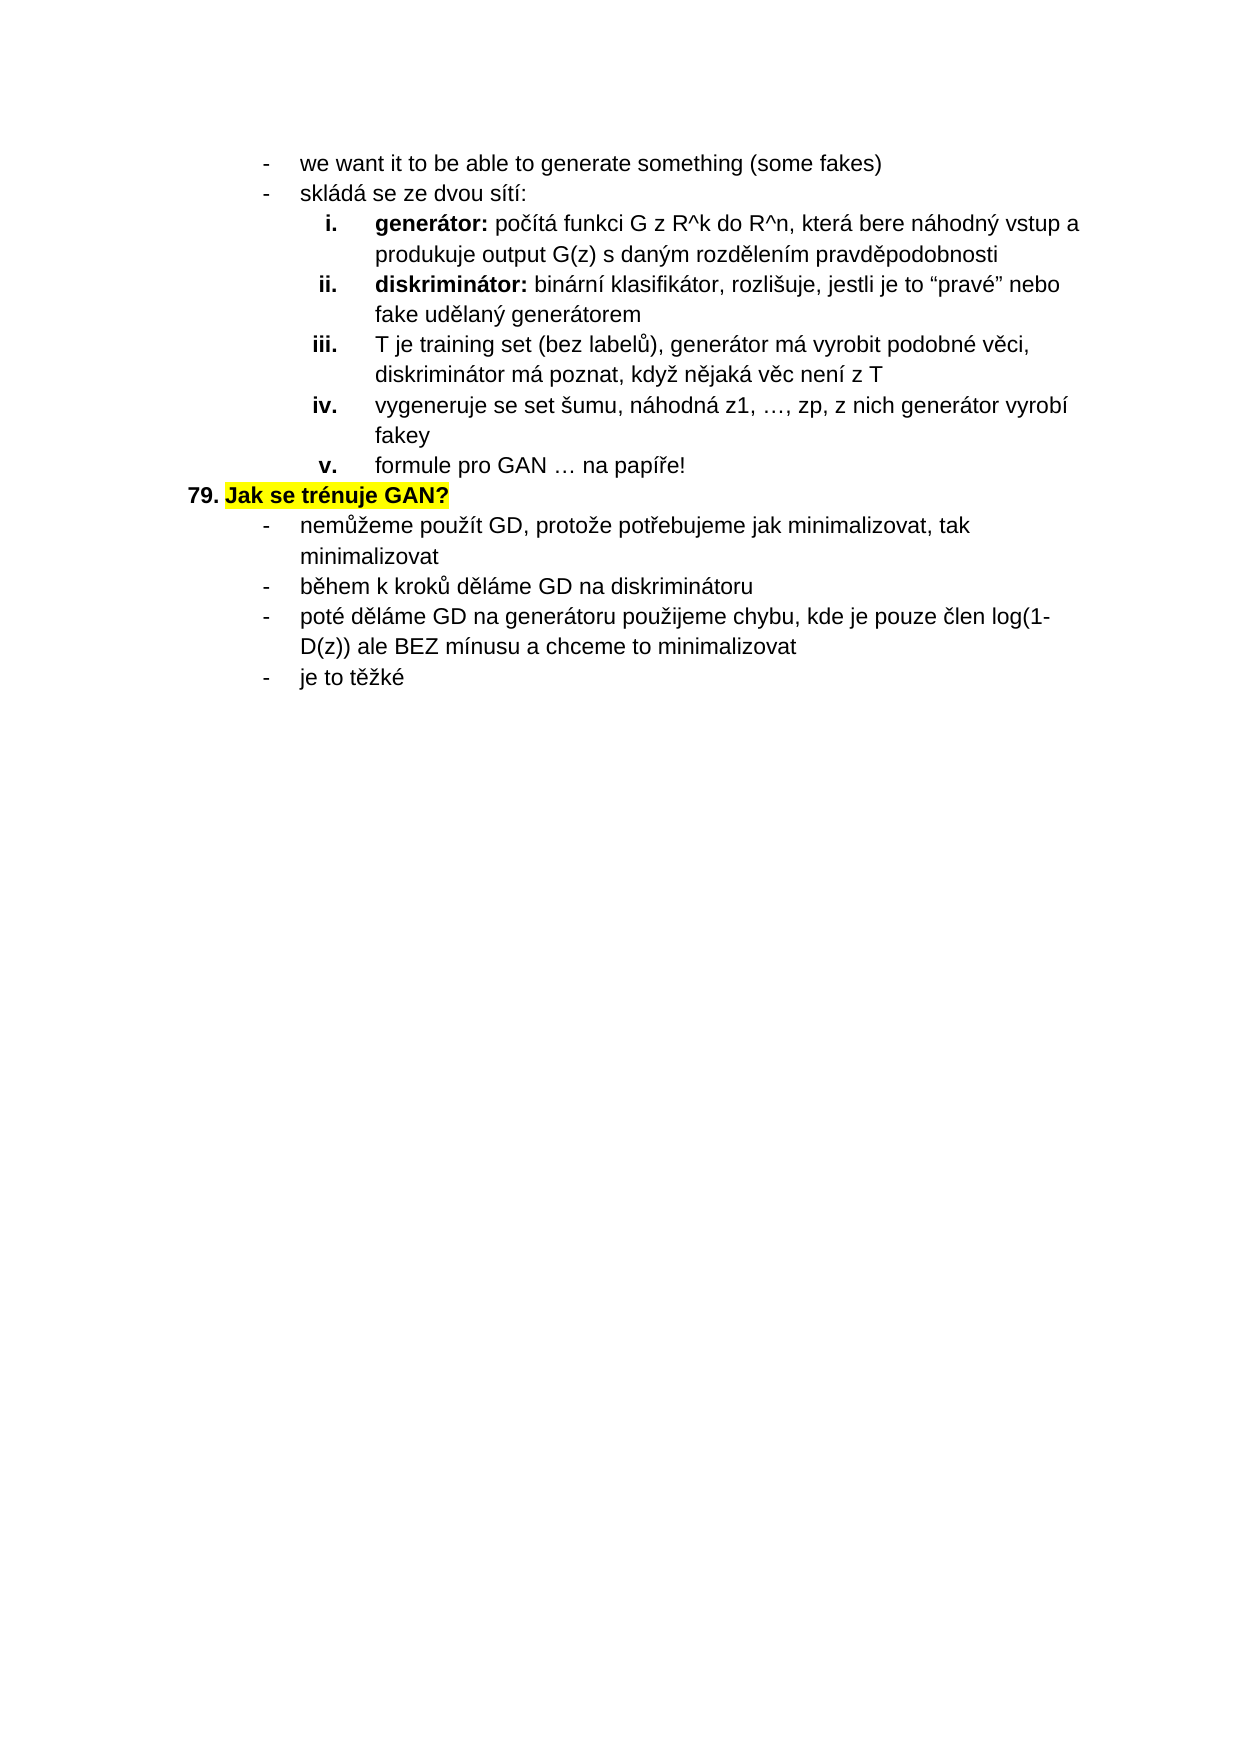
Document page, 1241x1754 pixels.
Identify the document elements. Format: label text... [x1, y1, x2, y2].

list poté děláme GD na generátoru použijeme chybu, kde je pouze člen log(1-D(z)) ale BEZ mínusu a chceme to minimalizovat [262, 603, 1090, 660]
list skládá se ze dvou sítí: [262, 180, 1090, 207]
list vygeneruje se set šumu, náhodná z1, …, zp, z nich generátor vyrobí fakey [337, 392, 1090, 448]
list Jak se trénuje GAN? [187, 482, 1090, 509]
list diskriminátor: binární klasifikátor, rozlišuje, jestli je to “pravé” nebo fake udělaný generátorem [337, 271, 1090, 327]
list generátor: počítá funkci G z R^k do R^n, která bere náhodný vstup a produkuje output G(z) s daným rozdělením pravděpodobnosti [337, 210, 1090, 267]
list T je training set (bez labelů), generátor má vyrobit podobné věci, diskriminátor má poznat, když nějaká věc není z T [337, 331, 1090, 388]
list we want it to be able to generate something (some fakes) [262, 150, 1090, 176]
list formule pro GAN … na papíře! [337, 452, 1090, 478]
list nemůžeme použít GD, protože potřebujeme jak minimalizovat, tak minimalizovat [262, 512, 1090, 569]
list během k kroků děláme GD na diskriminátoru [262, 573, 1090, 599]
list je to těžké [262, 663, 1090, 690]
